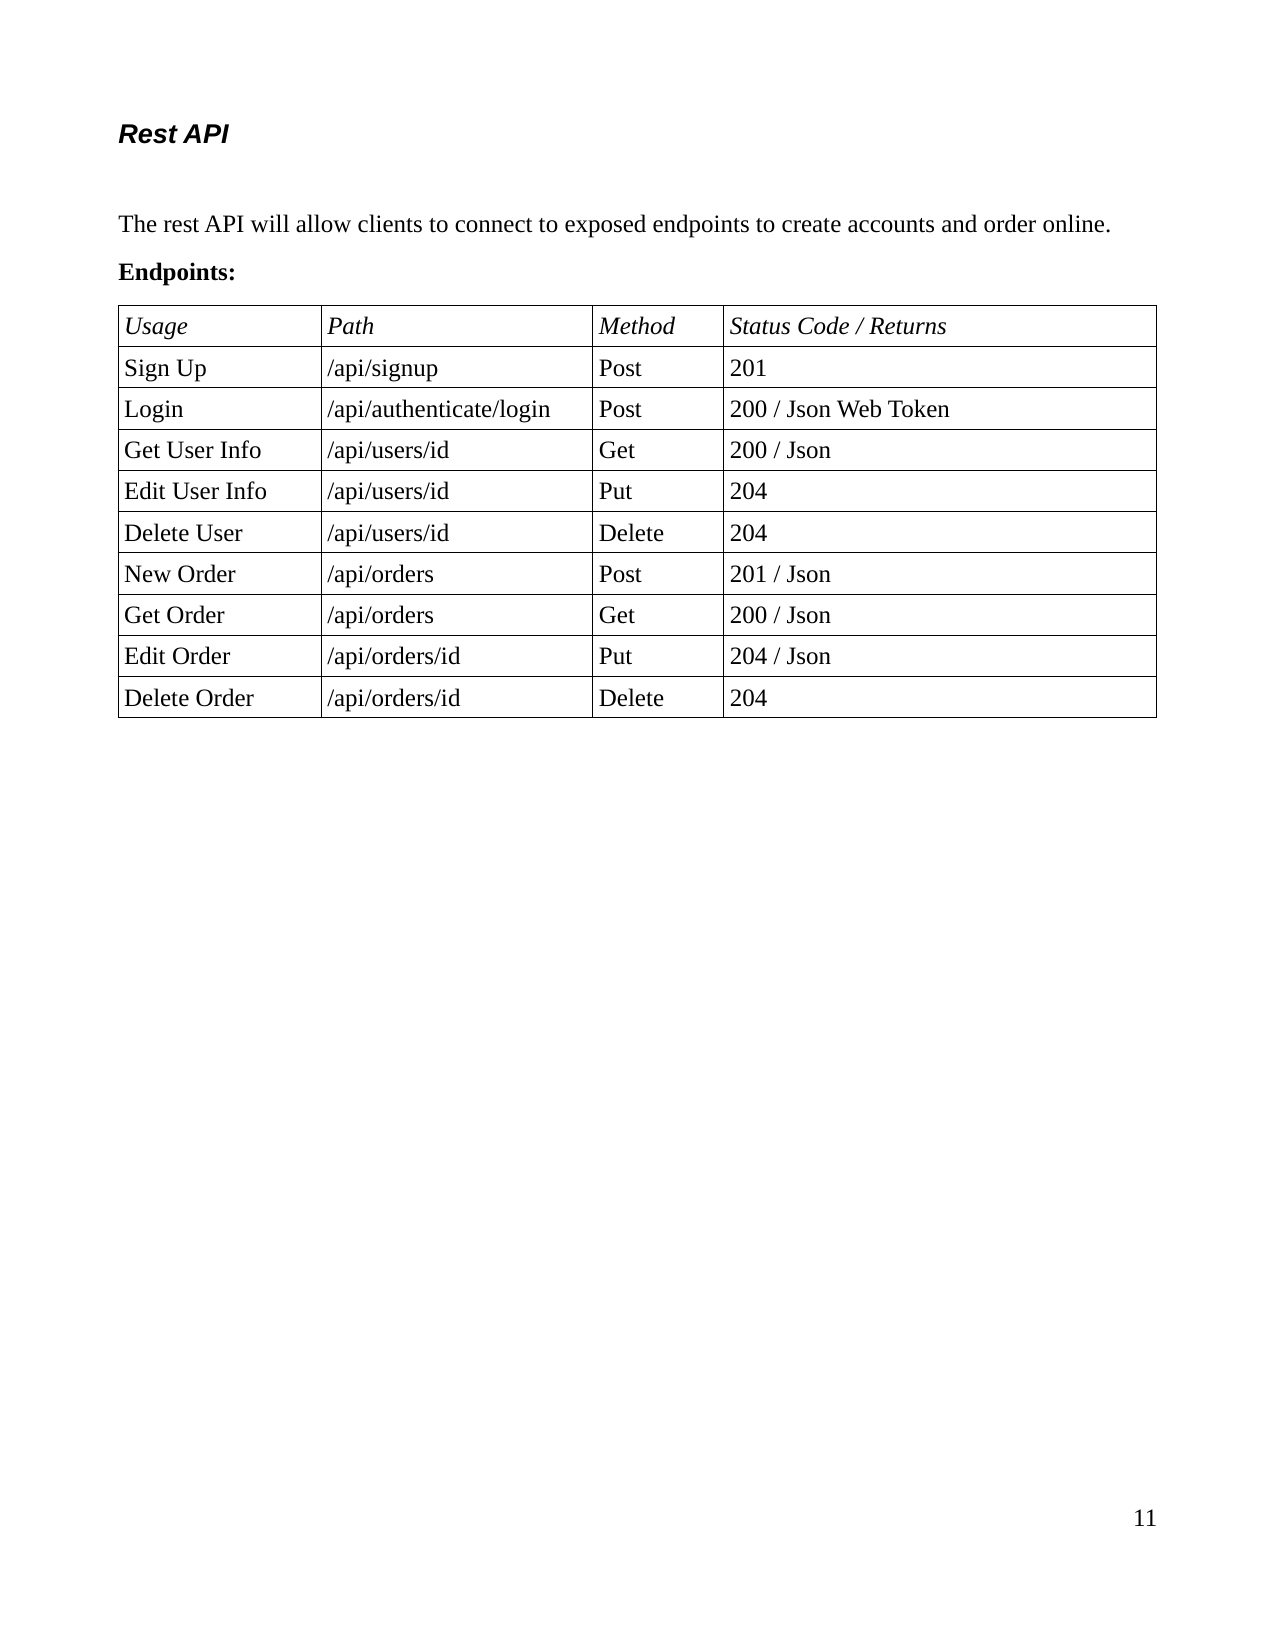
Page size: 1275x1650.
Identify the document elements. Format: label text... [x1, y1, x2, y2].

table_cell Delete Order [119, 677, 321, 717]
table_cell 204 [724, 677, 1156, 717]
table_cell /api/users/id [322, 512, 592, 552]
table_cell Delete [593, 677, 723, 717]
table_cell 200 / Json Web Token [724, 388, 1156, 428]
table_cell /api/authenticate/login [322, 388, 592, 428]
table_cell 201 [724, 347, 1156, 387]
table_cell 204 [724, 512, 1156, 552]
table_cell Edit Order [119, 636, 321, 676]
table_cell /api/orders [322, 595, 592, 635]
table_cell Put [593, 471, 723, 511]
table_cell Post [593, 388, 723, 428]
table_cell 200 / Json [724, 430, 1156, 470]
table_header Method [593, 306, 723, 346]
table_cell Delete [593, 512, 723, 552]
table_cell Get [593, 430, 723, 470]
table_cell /api/orders/id [322, 677, 592, 717]
table_cell Put [593, 636, 723, 676]
table_cell 200 / Json [724, 595, 1156, 635]
table_cell Delete User [119, 512, 321, 552]
table_cell /api/users/id [322, 430, 592, 470]
table_cell /api/orders [322, 553, 592, 593]
table_cell Post [593, 553, 723, 593]
table_header Status Code / Returns [724, 306, 1156, 346]
table_header Path [322, 306, 592, 346]
table_cell 204 / Json [724, 636, 1156, 676]
table_cell Get [593, 595, 723, 635]
table_cell Login [119, 388, 321, 428]
table_cell Post [593, 347, 723, 387]
table_cell Get User Info [119, 430, 321, 470]
text The rest API will allow clients to connect to exposed endpoints to create accounts and order online. [118, 209, 1157, 238]
subtitle Rest API [118, 118, 1157, 149]
table_cell /api/orders/id [322, 636, 592, 676]
table_cell Edit User Info [119, 471, 321, 511]
table_cell /api/users/id [322, 471, 592, 511]
table_cell Get Order [119, 595, 321, 635]
table_cell New Order [119, 553, 321, 593]
text Endpoints: [118, 257, 1157, 286]
table_header Usage [119, 306, 321, 346]
table_cell Sign Up [119, 347, 321, 387]
table_cell 201 / Json [724, 553, 1156, 593]
table_cell 204 [724, 471, 1156, 511]
table_cell /api/signup [322, 347, 592, 387]
